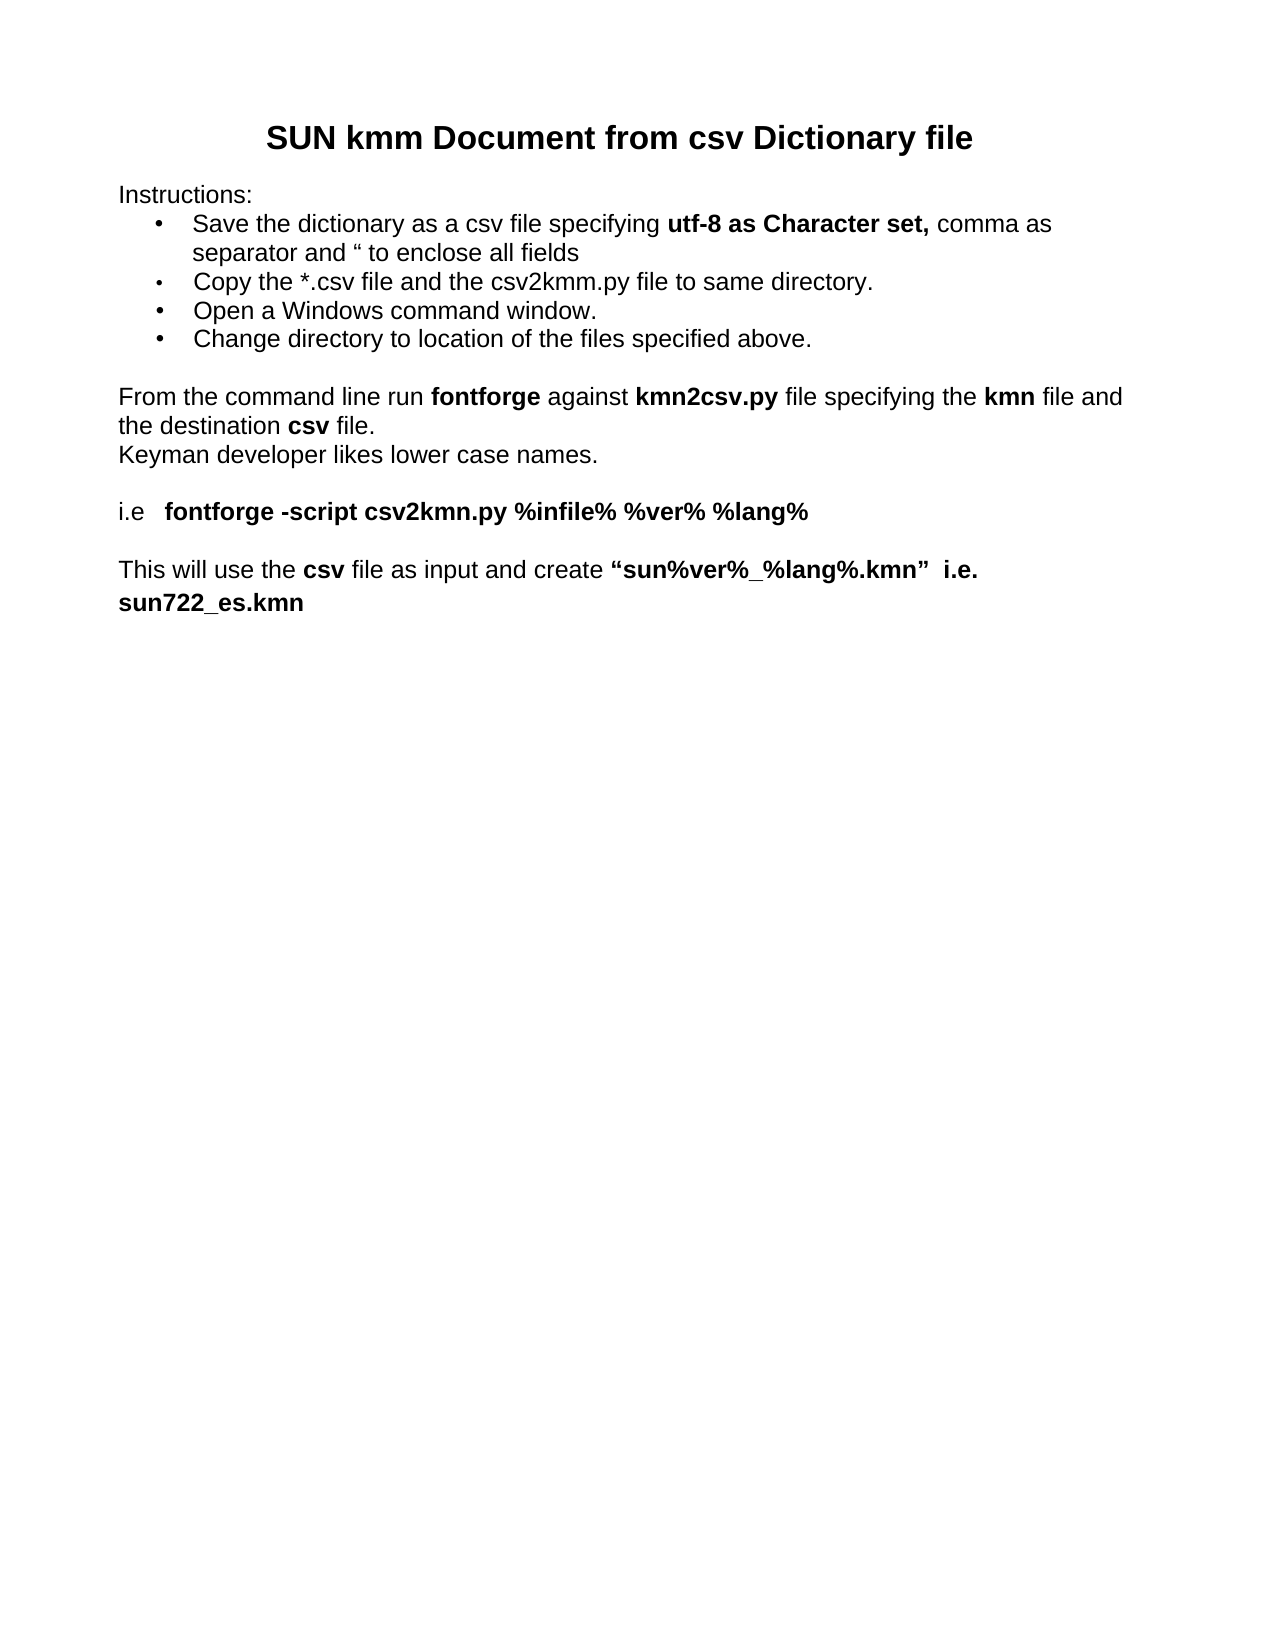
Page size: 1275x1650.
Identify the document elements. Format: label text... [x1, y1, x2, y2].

text From the command line run fontforge against kmn2csv.py file specifying the kmn file and the destination csv file. [118, 382, 1157, 439]
text This will use the csv file as input and create “sun%ver%_%lang%.kmn” i.e. sun722_es.kmn [118, 554, 1157, 616]
list Save the dictionary as a csv file specifying utf-8 as Character set, comma as separator and “ to enclose all fields [154, 209, 1157, 267]
list Copy the *.csv file and the csv2kmm.py file to same directory. [156, 267, 1157, 296]
list Open a Windows command window. [156, 296, 1157, 324]
text Instructions: [118, 181, 1157, 209]
text SUN kmm Document from csv Dictionary file [118, 118, 1157, 157]
list Change directory to location of the files specified above. [156, 324, 1157, 353]
text Keyman developer likes lower case names. [118, 439, 1157, 468]
text i.e fontforge -script csv2kmn.py %infile% %ver% %lang% [118, 497, 1157, 526]
